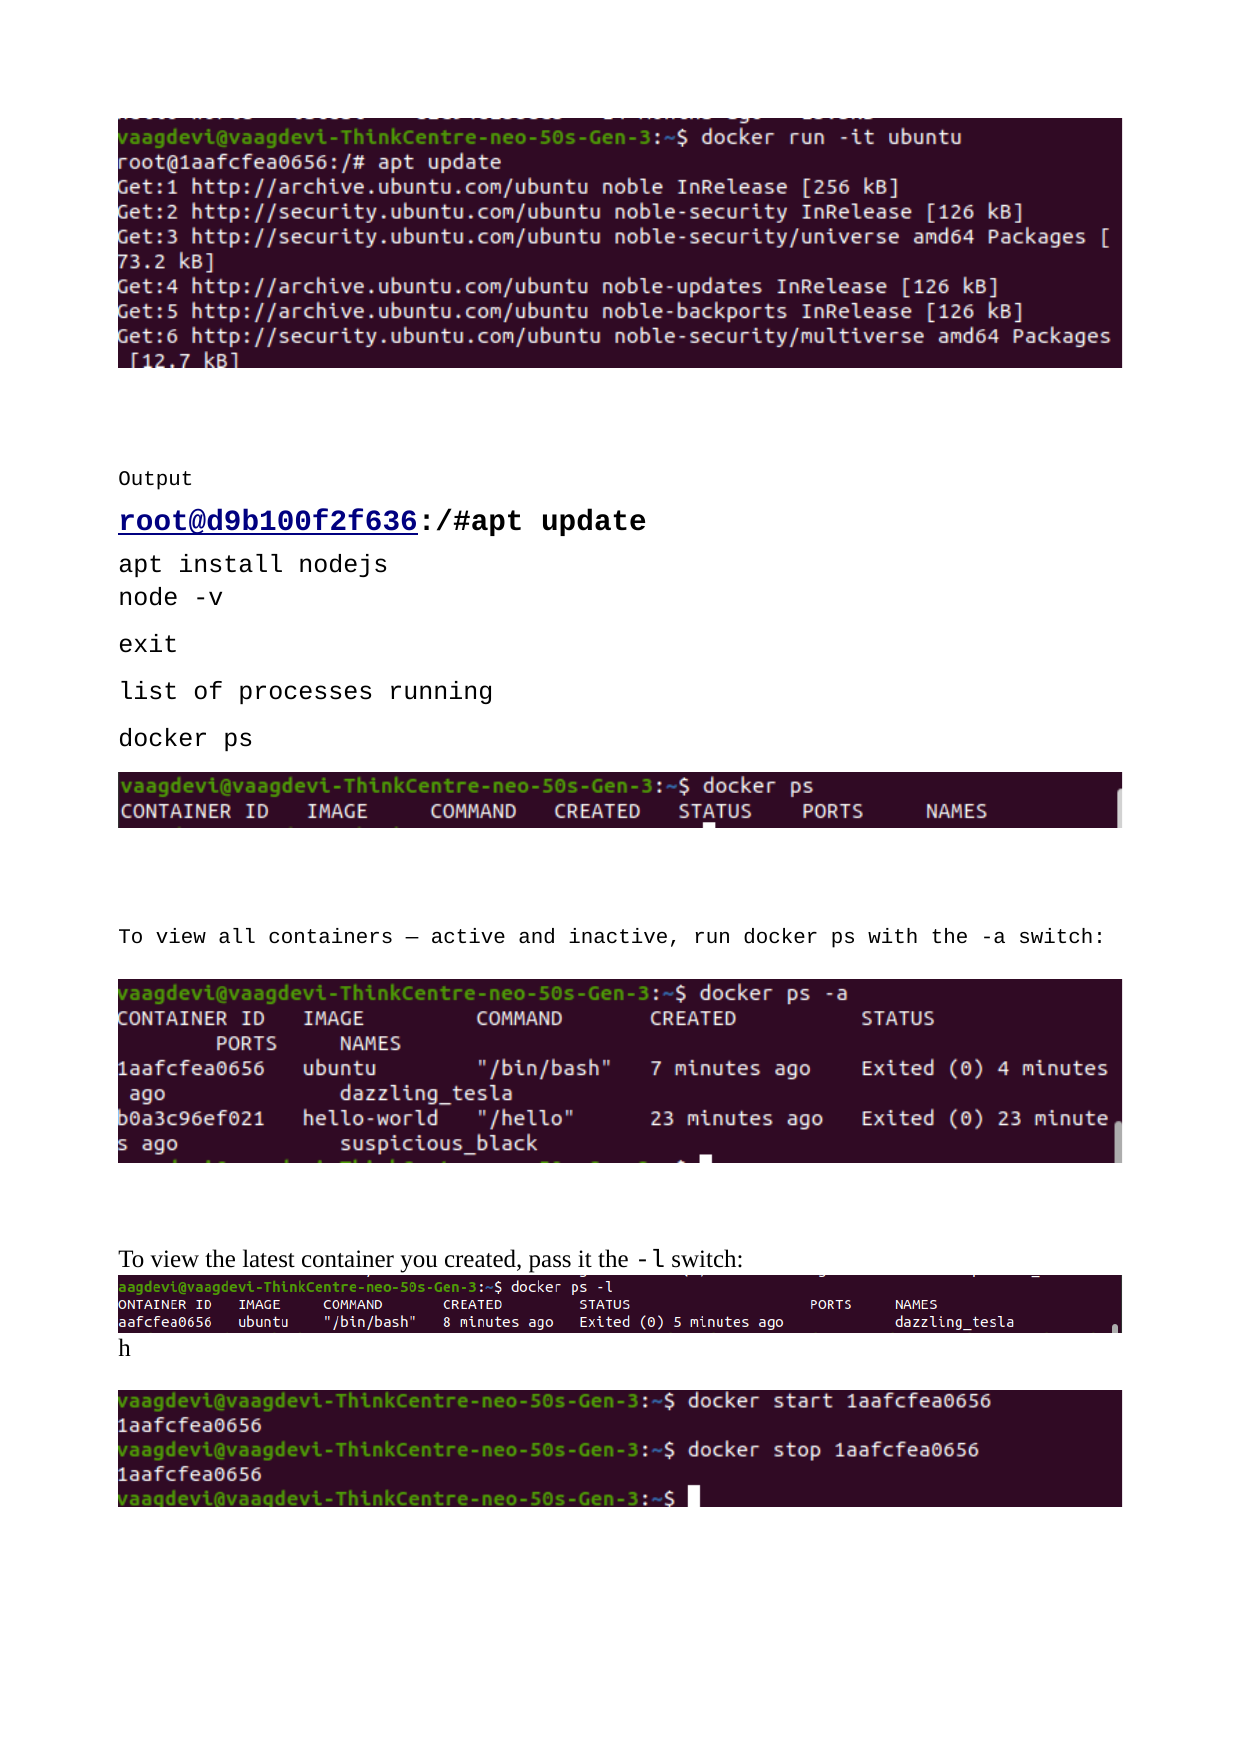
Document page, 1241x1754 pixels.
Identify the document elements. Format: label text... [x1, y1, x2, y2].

subtitle root@d9b100f2f636:/#apt update [118, 506, 1122, 539]
text To view the latest container you created, pass it the -l switch: [118, 1244, 1122, 1275]
picture [118, 772, 1123, 828]
text exit [118, 631, 1122, 659]
picture [118, 118, 1123, 368]
picture [118, 1390, 1123, 1507]
text To view all containers — active and inactive, run docker ps with the -a switch: [118, 926, 1122, 949]
picture [118, 979, 1123, 1163]
text h [118, 1333, 1122, 1361]
text Output [118, 467, 1122, 491]
picture [118, 1275, 1123, 1333]
text docker ps [118, 725, 1122, 754]
text apt install nodejs node -v [118, 552, 1122, 612]
text list of processes running [118, 678, 1122, 707]
